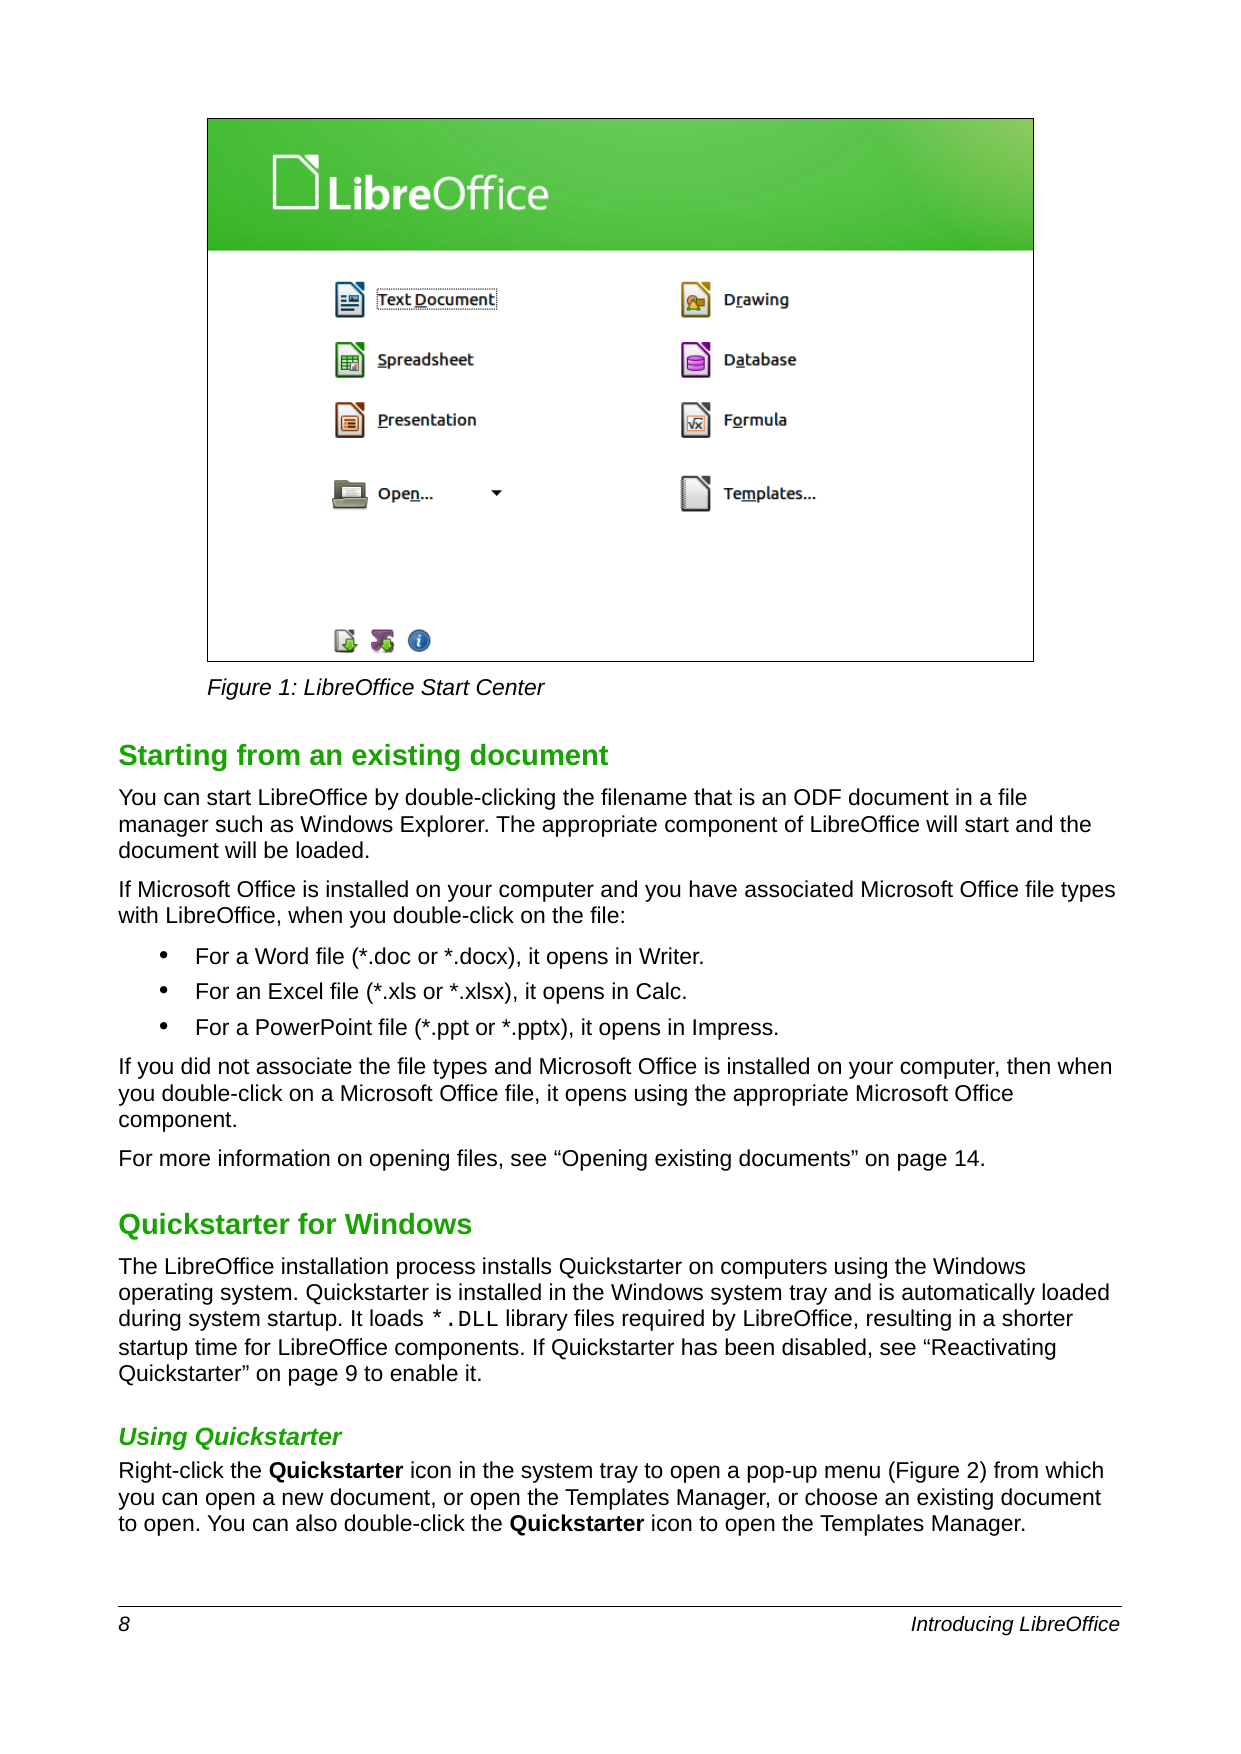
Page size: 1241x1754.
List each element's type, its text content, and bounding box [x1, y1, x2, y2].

text For more information on opening files, see “Opening existing documents” on page 14. [118, 1145, 1122, 1171]
subtitle Starting from an existing document [118, 738, 1122, 772]
list For an Excel file (*.xls or *.xlsx), it opens in Calc. [156, 976, 1122, 1006]
subtitle Quickstarter for Windows [118, 1207, 1122, 1240]
text You can start LibreOffice by double-clicking the filename that is an ODF document in a file manager such as Windows Explorer. The appropriate component of LibreOffice will start and the document will be loaded. [118, 784, 1122, 863]
text Right-click the Quickstarter icon in the system tray to open a pop-up menu (Figure 2) from which you can open a new document, or open the Templates Manager, or choose an existing document to open. You can also double-click the Quickstarter icon to open the Templates Manager. [118, 1457, 1122, 1536]
text If you did not associate the file types and Microsoft Office is installed on your computer, then when you double-click on a Microsoft Office file, it opens using the appropriate Microsoft Office component. [118, 1053, 1122, 1132]
text Figure 1: LibreOffice Start Center [207, 674, 1033, 700]
picture [208, 119, 1033, 661]
text If Microsoft Office is installed on your computer and you have associated Microsoft Office file types with LibreOffice, when you double-click on the file: [118, 876, 1122, 928]
subtitle Using Quickstarter [118, 1422, 1122, 1451]
list For a Word file (*.doc or *.docx), it opens in Writer. [156, 941, 1122, 970]
list For a PowerPoint file (*.ppt or *.pptx), it opens in Impress. [156, 1012, 1122, 1041]
text The LibreOffice installation process installs Quickstarter on computers using the Windows operating system. Quickstarter is installed in the Windows system tray and is automatically loaded during system startup. It loads *.DLL library files required by LibreOffice, resulting in a shorter startup time for LibreOffice components. If Quickstarter has been disabled, see “Reactivating Quickstarter” on page 9 to enable it. [118, 1253, 1122, 1386]
